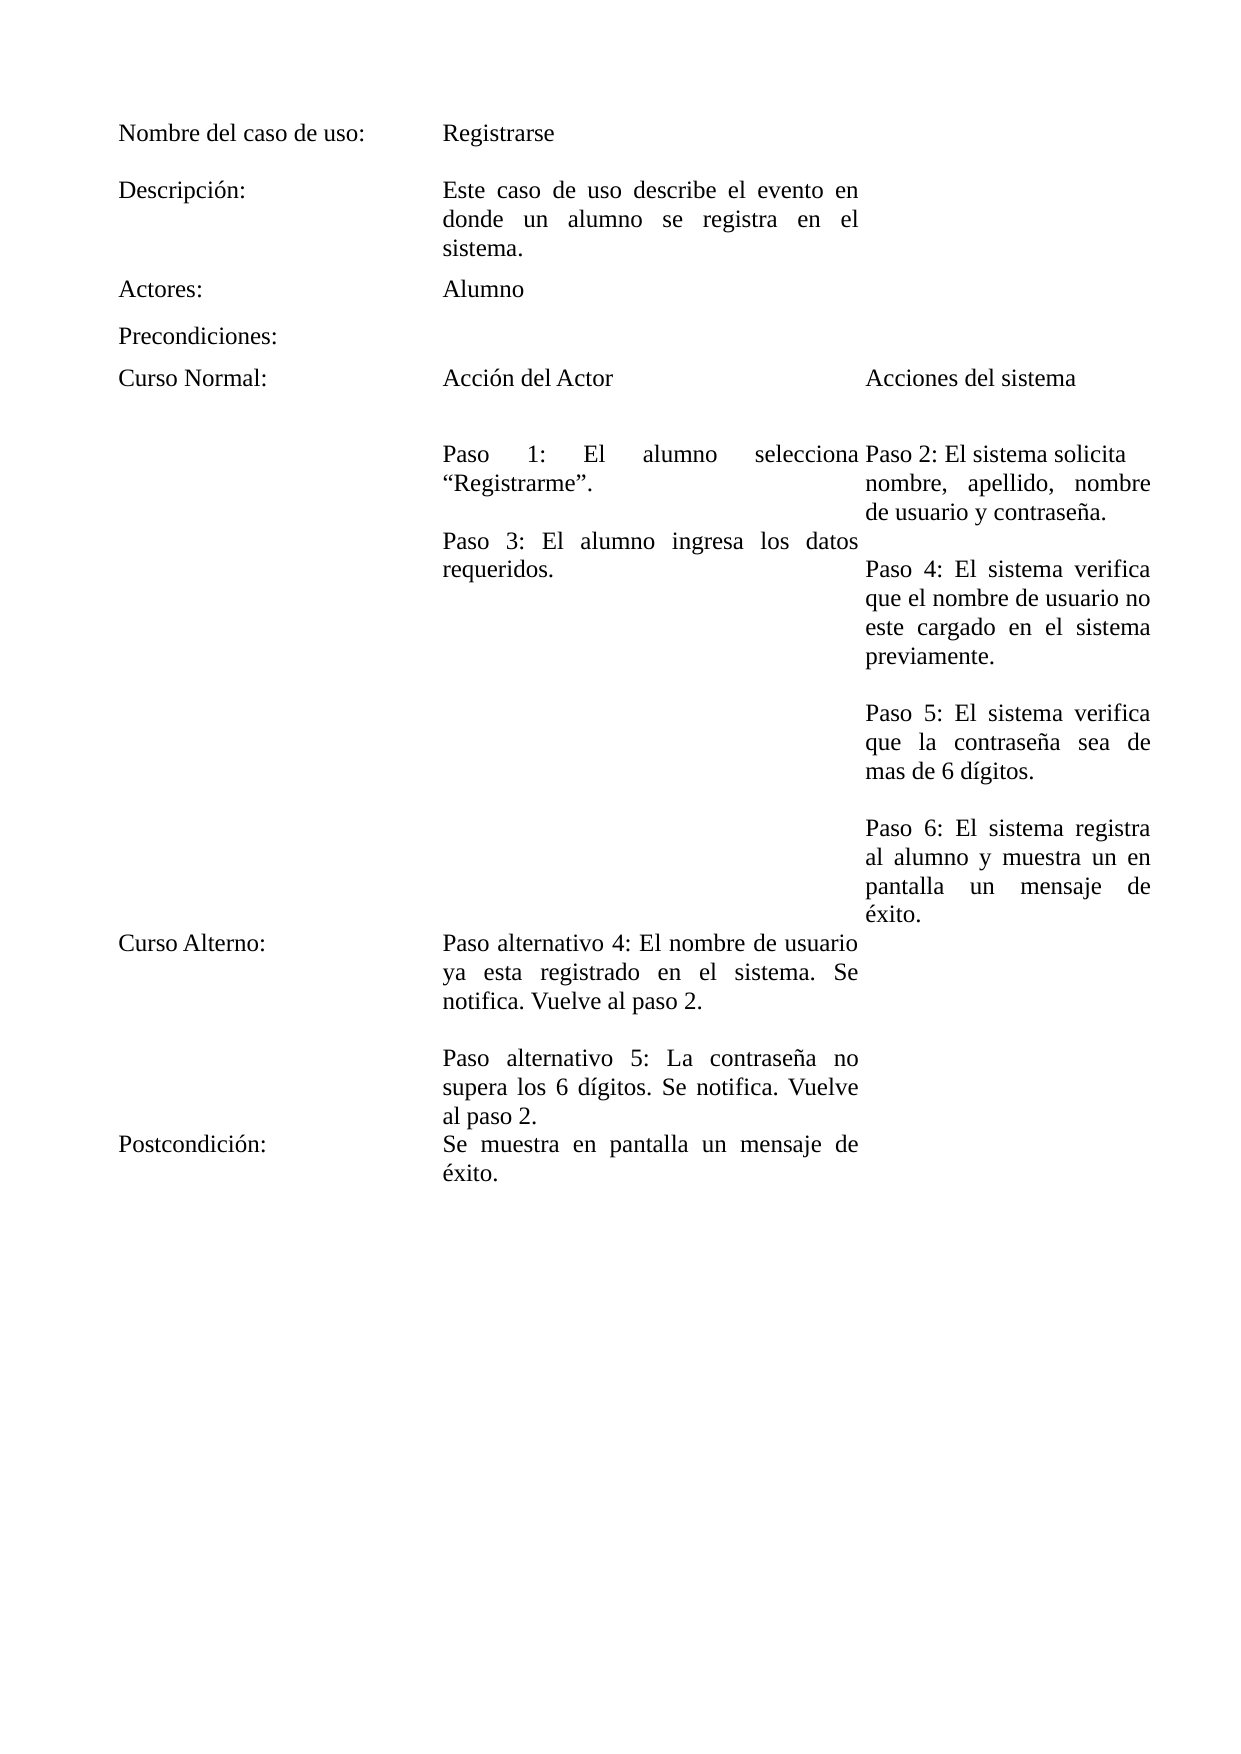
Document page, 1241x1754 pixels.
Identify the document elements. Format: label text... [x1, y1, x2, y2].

table_header Nombre del caso de uso: [115, 118, 439, 176]
table_cell [439, 321, 862, 363]
table_cell Actores: [115, 274, 439, 321]
table_cell [862, 321, 1154, 363]
table_cell Paso 2: El sistema solicita nombre, apellido, nombre de usuario y contraseña. Paso 4: El sistema verifica que el nombre de usuario no este cargado en el sistema previamente. Paso 5: El sistema verifica que la contraseña sea de mas de 6 dígitos. Paso 6: El sistema registra al alumno y muestra un en pantalla un mensaje de éxito. [862, 440, 1154, 928]
table_cell Acciones del sistema [862, 363, 1154, 439]
table_cell Paso alternativo 4: El nombre de usuario ya esta registrado en el sistema. Se notifica. Vuelve al paso 2. Paso alternativo 5: La contraseña no supera los 6 dígitos. Se notifica. Vuelve al paso 2. [439, 928, 862, 1129]
table_header Registrarse [439, 118, 862, 176]
table_cell [862, 1130, 1154, 1193]
table_cell Se muestra en pantalla un mensaje de éxito. [439, 1130, 862, 1193]
table_cell Acción del Actor [439, 363, 862, 439]
table_cell [862, 928, 1154, 1129]
table_cell Descripción: [115, 176, 439, 274]
table_cell Postcondición: [115, 1130, 439, 1193]
table_cell Precondiciones: [115, 321, 439, 363]
table_header [862, 118, 1154, 176]
table_cell Curso Alterno: [115, 928, 439, 1129]
table_cell [115, 440, 439, 928]
table_cell Alumno [439, 274, 862, 321]
table_cell Este caso de uso describe el evento en donde un alumno se registra en el sistema. [439, 176, 862, 274]
table_cell [862, 176, 1154, 274]
table_cell [862, 274, 1154, 321]
table_cell Curso Normal: [115, 363, 439, 439]
table_cell Paso 1: El alumno selecciona “Registrarme”. Paso 3: El alumno ingresa los datos requeridos. [439, 440, 862, 928]
